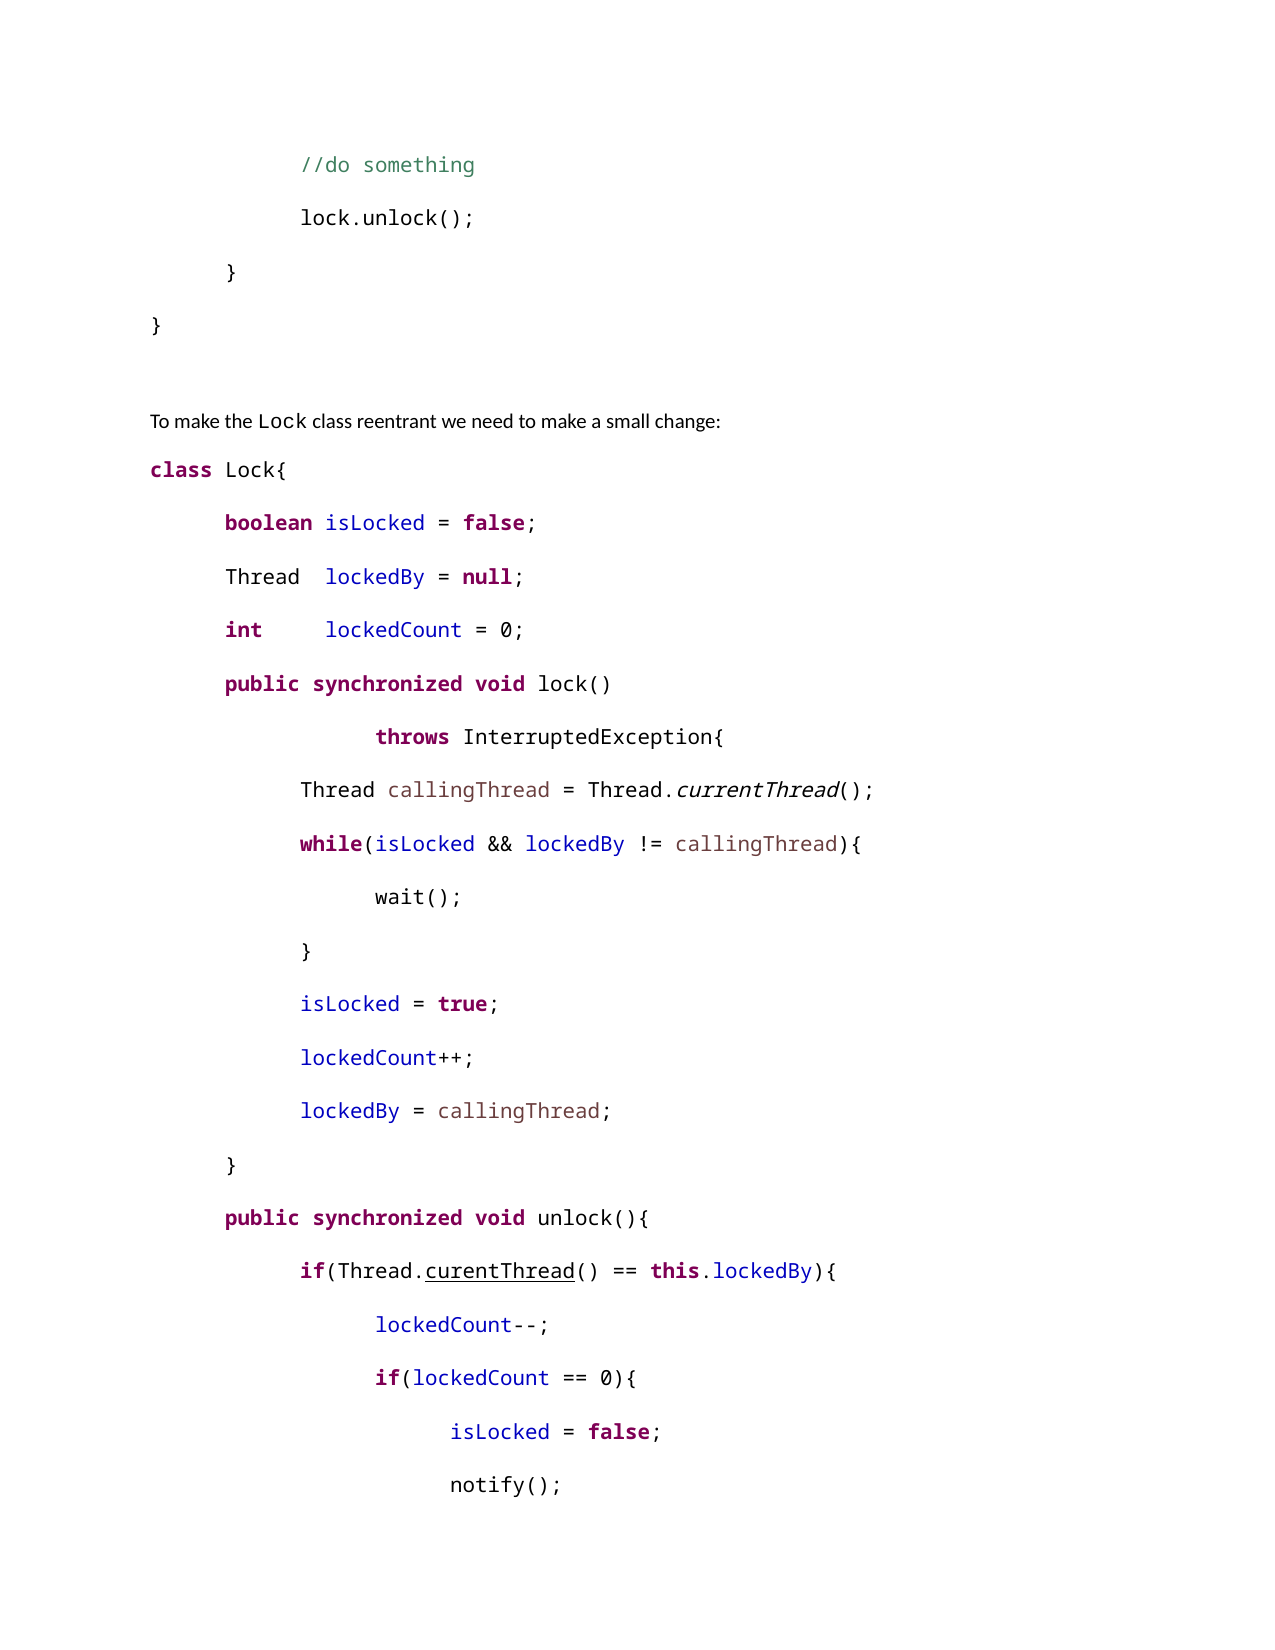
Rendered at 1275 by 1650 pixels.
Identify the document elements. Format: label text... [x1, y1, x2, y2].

text public synchronized void lock() [150, 669, 1125, 697]
text //do something [150, 150, 1125, 178]
text throws InterruptedException{ [150, 722, 1125, 751]
text } [150, 310, 1125, 339]
text lockedCount--; [150, 1310, 1125, 1338]
text isLocked = true; [150, 989, 1125, 1018]
text boolean isLocked = false; [150, 508, 1125, 537]
text } [150, 257, 1125, 285]
text public synchronized void unlock(){ [150, 1203, 1125, 1232]
text wait(); [150, 882, 1125, 911]
text Thread callingThread = Thread.currentThread(); [150, 776, 1125, 804]
text lock.unlock(); [150, 203, 1125, 232]
text To make the Lock class reentrant we need to make a small change: [150, 409, 1125, 435]
text int lockedCount = 0; [150, 615, 1125, 644]
text class Lock{ [150, 455, 1125, 483]
text notify(); [150, 1470, 1125, 1499]
text isLocked = false; [150, 1417, 1125, 1445]
text } [150, 1150, 1125, 1178]
text } [150, 936, 1125, 964]
text if(Thread.curentThread() == this.lockedBy){ [150, 1257, 1125, 1285]
text if(lockedCount == 0){ [150, 1363, 1125, 1392]
text while(isLocked && lockedBy != callingThread){ [150, 829, 1125, 857]
text Thread lockedBy = null; [150, 562, 1125, 590]
text lockedBy = callingThread; [150, 1096, 1125, 1125]
text lockedCount++; [150, 1043, 1125, 1071]
